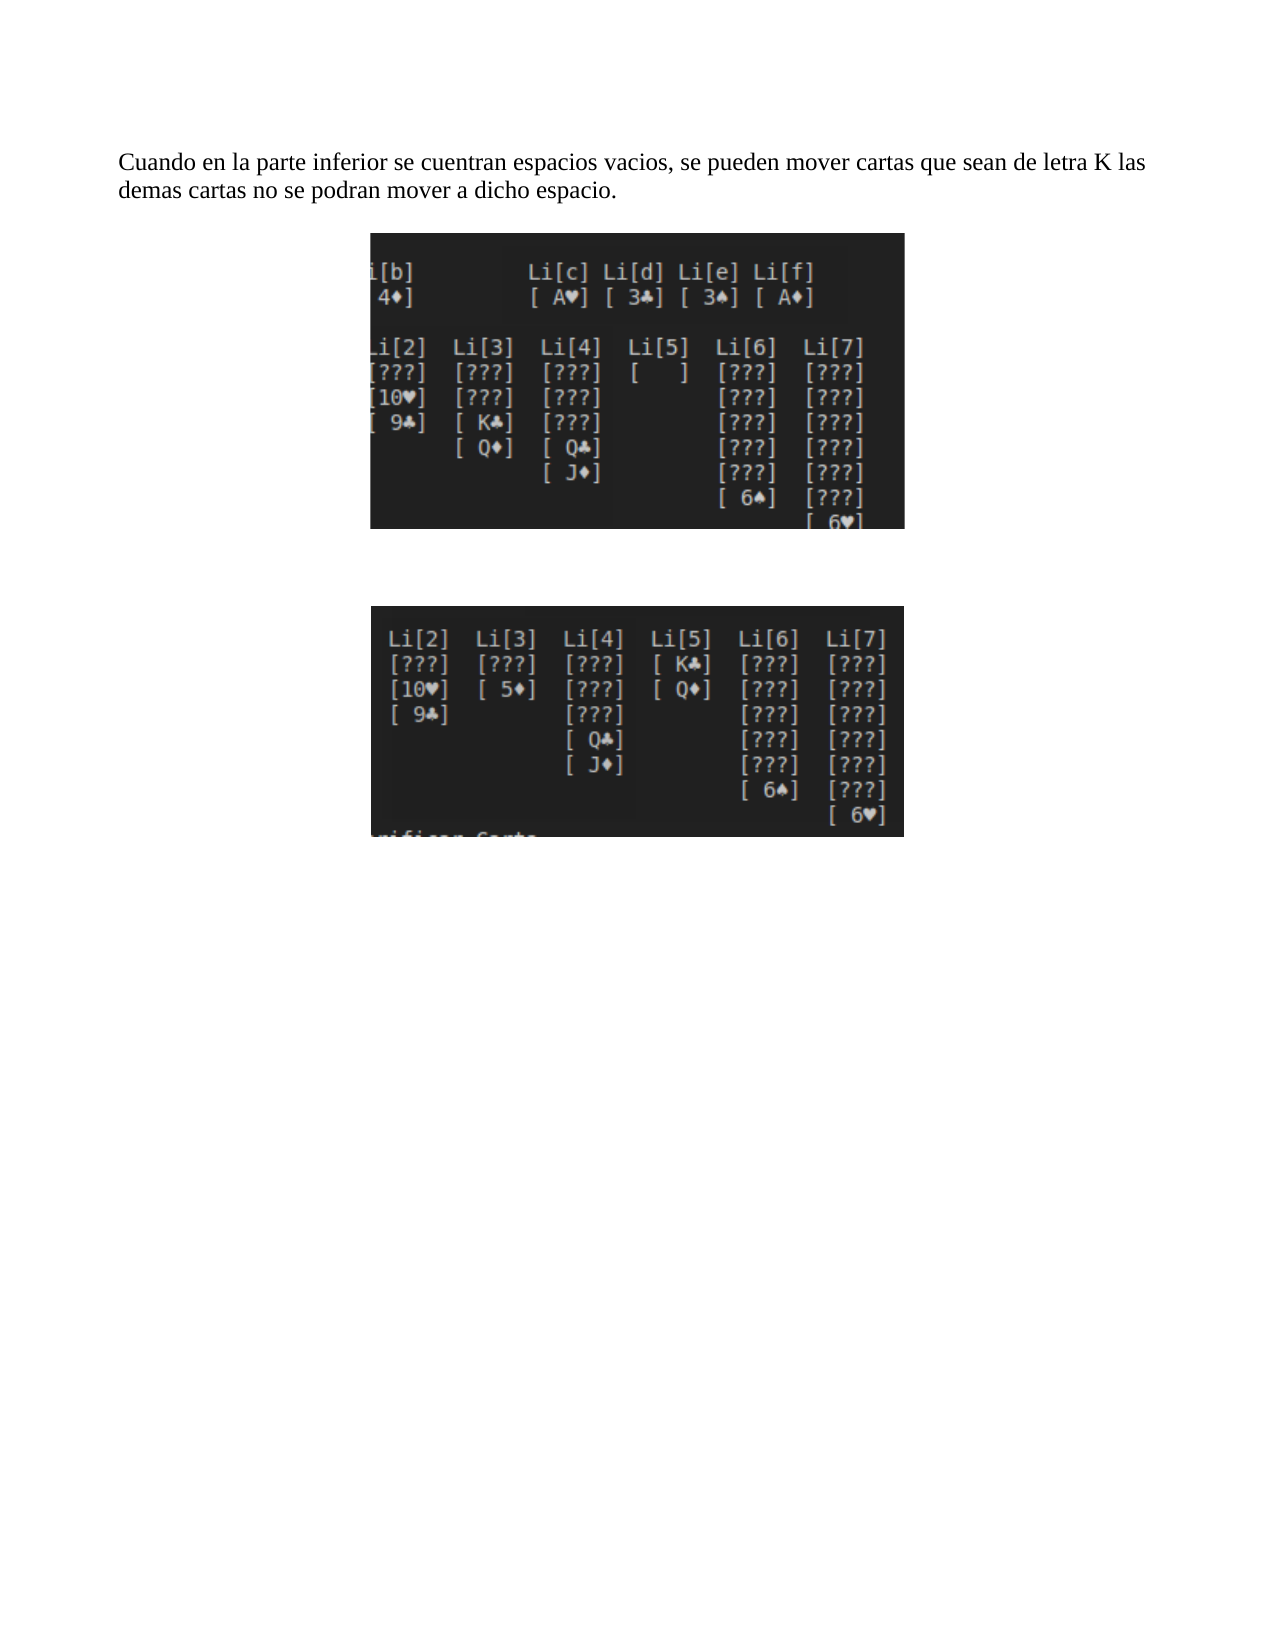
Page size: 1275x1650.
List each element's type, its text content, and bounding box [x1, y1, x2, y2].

picture [371, 606, 904, 837]
text Cuando en la parte inferior se cuentran espacios vacios, se pueden mover cartas que sean de letra K las demas cartas no se podran mover a dicho espacio. [118, 147, 1157, 204]
picture [370, 233, 905, 529]
